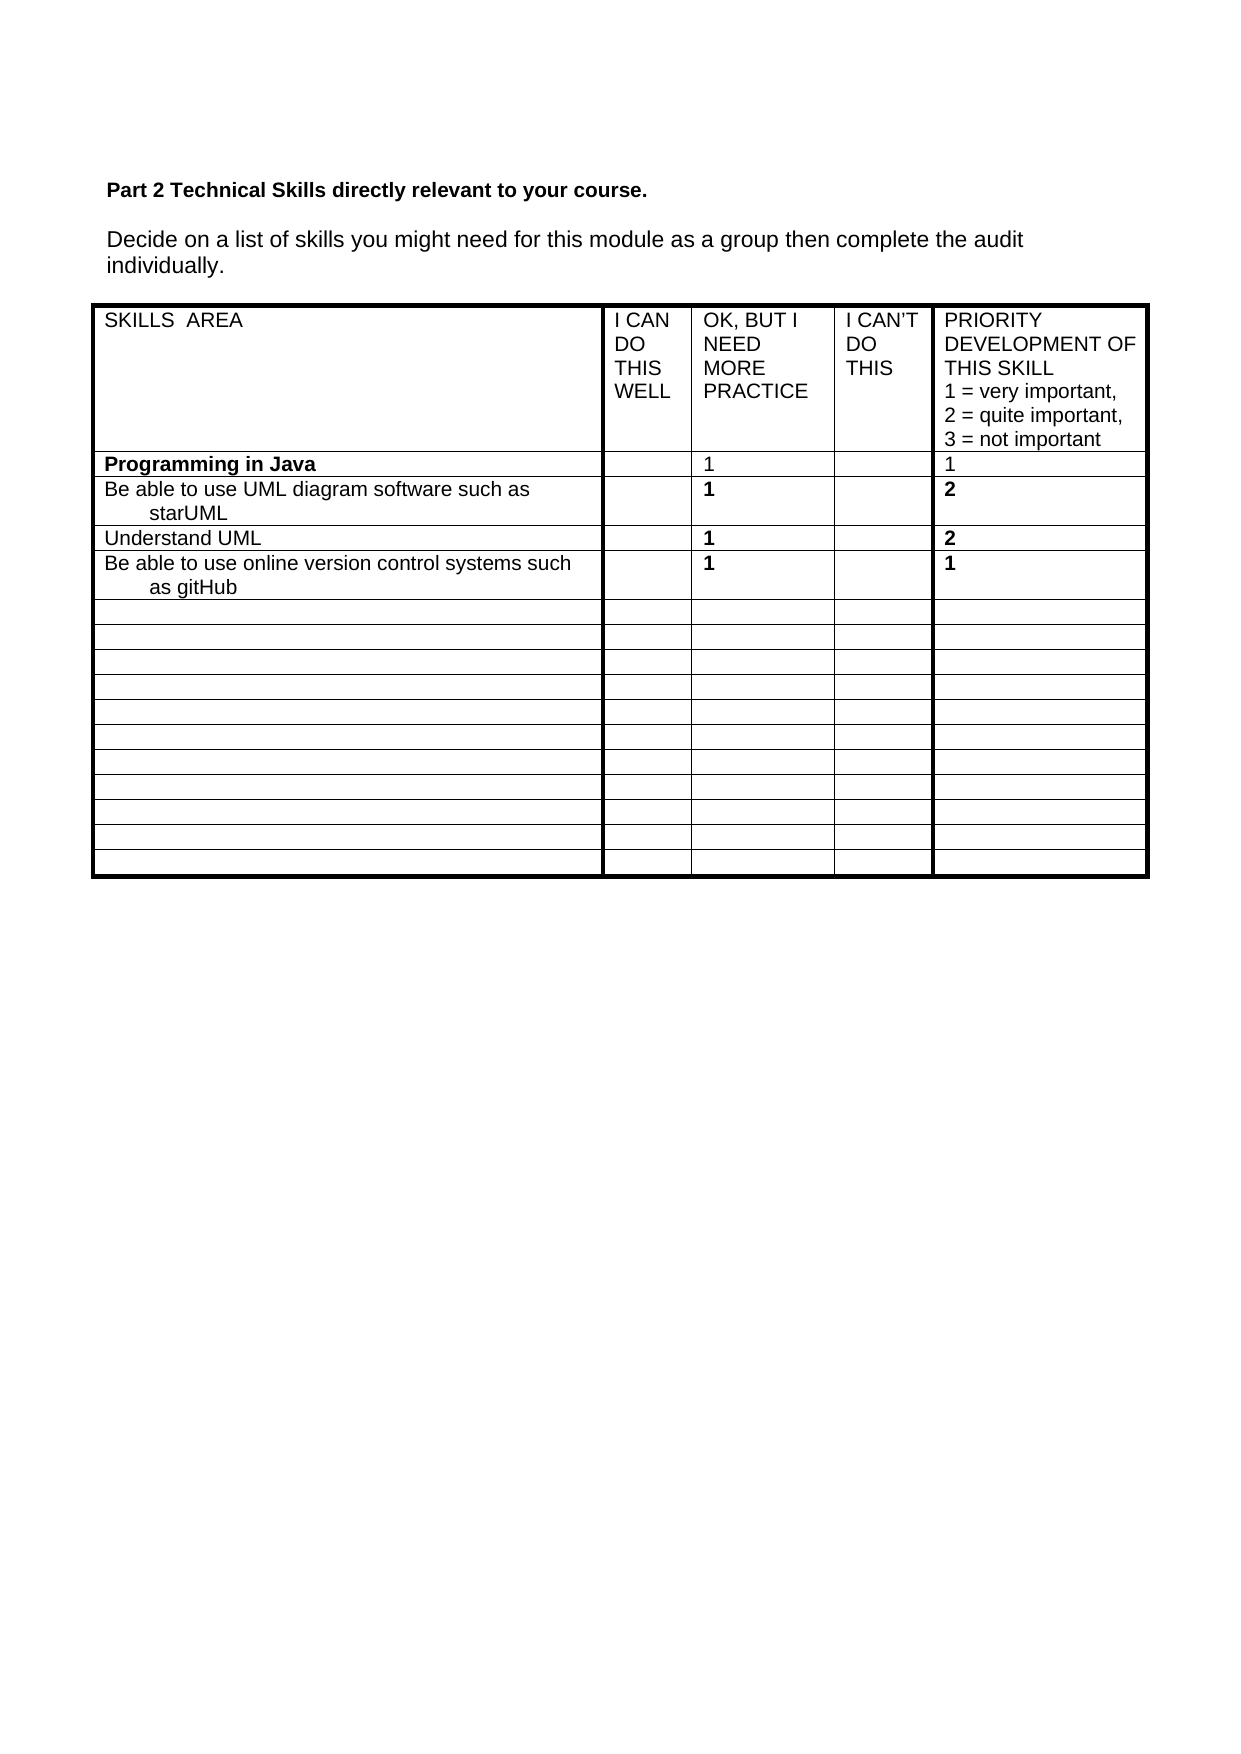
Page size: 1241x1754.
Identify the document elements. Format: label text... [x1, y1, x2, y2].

table_cell [935, 600, 1145, 624]
table_cell [835, 775, 931, 799]
table_cell [605, 700, 691, 724]
table_cell [605, 750, 691, 774]
table_cell [835, 700, 931, 724]
table_cell [835, 850, 931, 874]
table_cell 1 [692, 477, 834, 525]
table_cell 1 [935, 452, 1145, 476]
table_cell [95, 650, 601, 674]
table_cell Programming in Java [95, 452, 601, 476]
text Decide on a list of skills you might need for this module as a group then complete the audit individually. [106, 226, 1134, 279]
table_cell [935, 725, 1145, 749]
table_cell [605, 775, 691, 799]
table_cell [605, 551, 691, 599]
table_cell [95, 800, 601, 824]
table_cell [605, 650, 691, 674]
table_cell [605, 850, 691, 874]
table_cell [605, 725, 691, 749]
table_cell [605, 452, 691, 476]
table_cell [605, 477, 691, 525]
table_cell [95, 850, 601, 874]
text Part 2 Technical Skills directly relevant to your course. [106, 178, 1134, 202]
table_cell [935, 625, 1145, 649]
table_cell [835, 825, 931, 849]
table_cell [935, 850, 1145, 874]
table_cell [95, 700, 601, 724]
table_cell [835, 526, 931, 550]
table_cell 2 [935, 477, 1145, 525]
table_cell [692, 600, 834, 624]
table_cell [835, 477, 931, 525]
table_cell [692, 775, 834, 799]
table_cell [935, 750, 1145, 774]
table_cell 1 [692, 551, 834, 599]
table_header I CAN DO THIS WELL [605, 308, 691, 451]
table_cell [835, 725, 931, 749]
table_cell 1 [935, 551, 1145, 599]
table_cell [95, 600, 601, 624]
table_cell [692, 675, 834, 699]
table_cell [835, 650, 931, 674]
table_header PRIORITY DEVELOPMENT OF THIS SKILL 1 = very important, 2 = quite important, 3 = not important [935, 308, 1145, 451]
table_cell [935, 775, 1145, 799]
table_cell [605, 800, 691, 824]
table_cell [935, 675, 1145, 699]
table_cell [835, 551, 931, 599]
table_cell [605, 625, 691, 649]
table_cell [95, 725, 601, 749]
table_cell [935, 825, 1145, 849]
table_cell [835, 600, 931, 624]
table_header OK, BUT I NEED MORE PRACTICE [692, 308, 834, 451]
table_cell [935, 800, 1145, 824]
table_cell [692, 750, 834, 774]
table_cell [835, 452, 931, 476]
table_cell [692, 725, 834, 749]
table_cell [692, 625, 834, 649]
table_cell [95, 675, 601, 699]
table_cell [692, 800, 834, 824]
table_cell [95, 825, 601, 849]
table_cell 1 [692, 452, 834, 476]
table_cell [835, 750, 931, 774]
table_cell [692, 650, 834, 674]
table_cell [95, 750, 601, 774]
table_cell Understand UML [95, 526, 601, 550]
table_cell [692, 850, 834, 874]
table_cell [935, 700, 1145, 724]
table_cell [95, 775, 601, 799]
table_cell [605, 825, 691, 849]
table_cell [692, 700, 834, 724]
table_cell 1 [692, 526, 834, 550]
table_cell 2 [935, 526, 1145, 550]
table_header I CAN’T DO THIS [835, 308, 931, 451]
table_cell [95, 625, 601, 649]
table_cell Be able to use online version control systems such as gitHub [95, 551, 601, 599]
table_cell [935, 650, 1145, 674]
table_cell Be able to use UML diagram software such as starUML [95, 477, 601, 525]
table_cell [605, 675, 691, 699]
table_cell [605, 526, 691, 550]
table_header SKILLS AREA [95, 308, 601, 451]
table_cell [692, 825, 834, 849]
table_cell [835, 625, 931, 649]
table_cell [605, 600, 691, 624]
table_cell [835, 800, 931, 824]
table_cell [835, 675, 931, 699]
